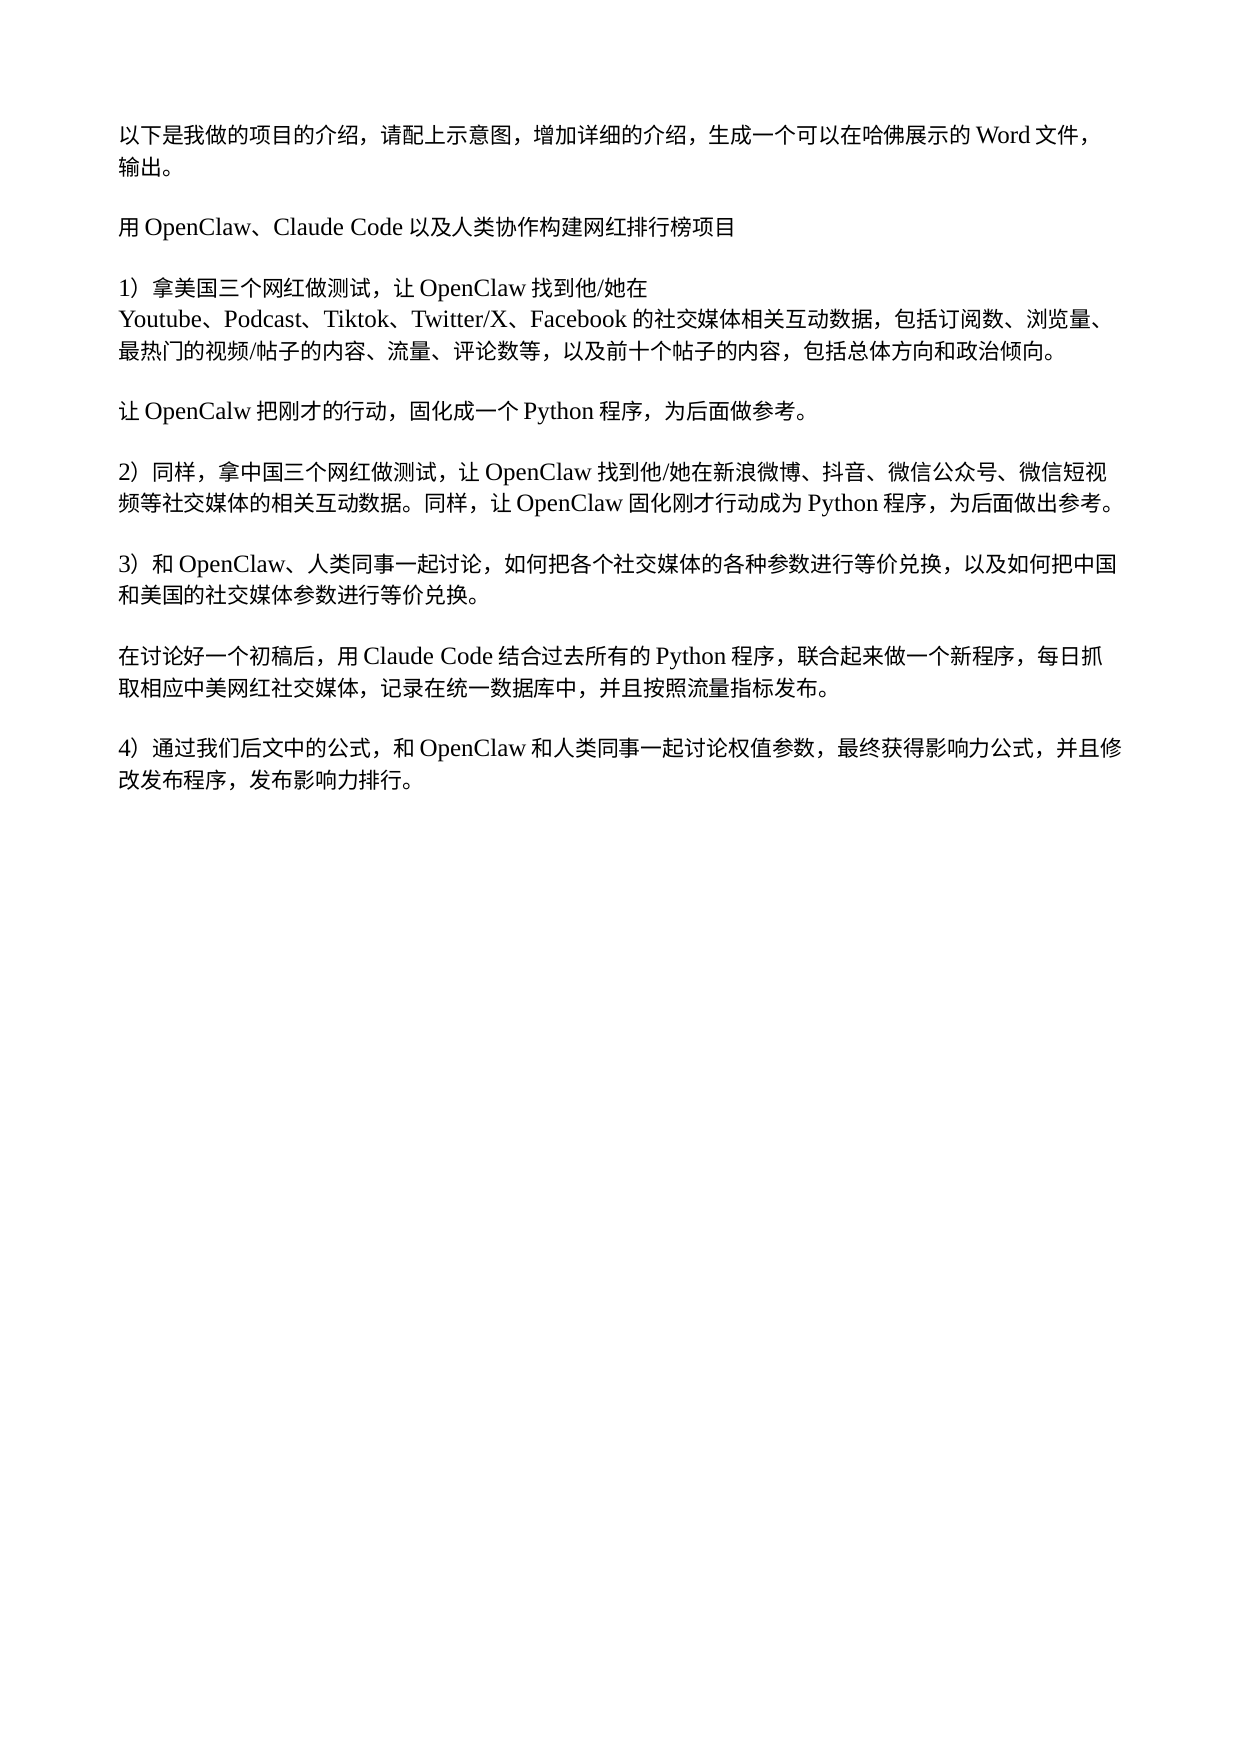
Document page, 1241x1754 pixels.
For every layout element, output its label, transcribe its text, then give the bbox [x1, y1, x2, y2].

text 用OpenClaw、Claude Code以及人类协作构建网红排行榜项目 [118, 210, 1122, 242]
text 1）拿美国三个网红做测试，让OpenClaw找到他/她在Youtube、Podcast、Tiktok、Twitter/X、Facebook的社交媒体相关互动数据，包括订阅数、浏览量、最热门的视频/帖子的内容、流量、评论数等，以及前十个帖子的内容，包括总体方向和政治倾向。 [118, 271, 1122, 366]
text 3）和OpenClaw、人类同事一起讨论，如何把各个社交媒体的各种参数进行等价兑换，以及如何把中国和美国的社交媒体参数进行等价兑换。 [118, 547, 1122, 610]
text 以下是我做的项目的介绍，请配上示意图，增加详细的介绍，生成一个可以在哈佛展示的Word文件，输出。 [118, 118, 1122, 181]
text 在讨论好一个初稿后，用Claude Code结合过去所有的Python程序，联合起来做一个新程序，每日抓取相应中美网红社交媒体，记录在统一数据库中，并且按照流量指标发布。 [118, 639, 1122, 702]
text 4）通过我们后文中的公式，和OpenClaw和人类同事一起讨论权值参数，最终获得影响力公式，并且修改发布程序，发布影响力排行。 [118, 731, 1122, 794]
text 让OpenCalw把刚才的行动，固化成一个Python程序，为后面做参考。 [118, 394, 1122, 426]
text 2）同样，拿中国三个网红做测试，让OpenClaw找到他/她在新浪微博、抖音、微信公众号、微信短视频等社交媒体的相关互动数据。同样，让OpenClaw固化刚才行动成为Python程序，为后面做出参考。 [118, 455, 1122, 518]
